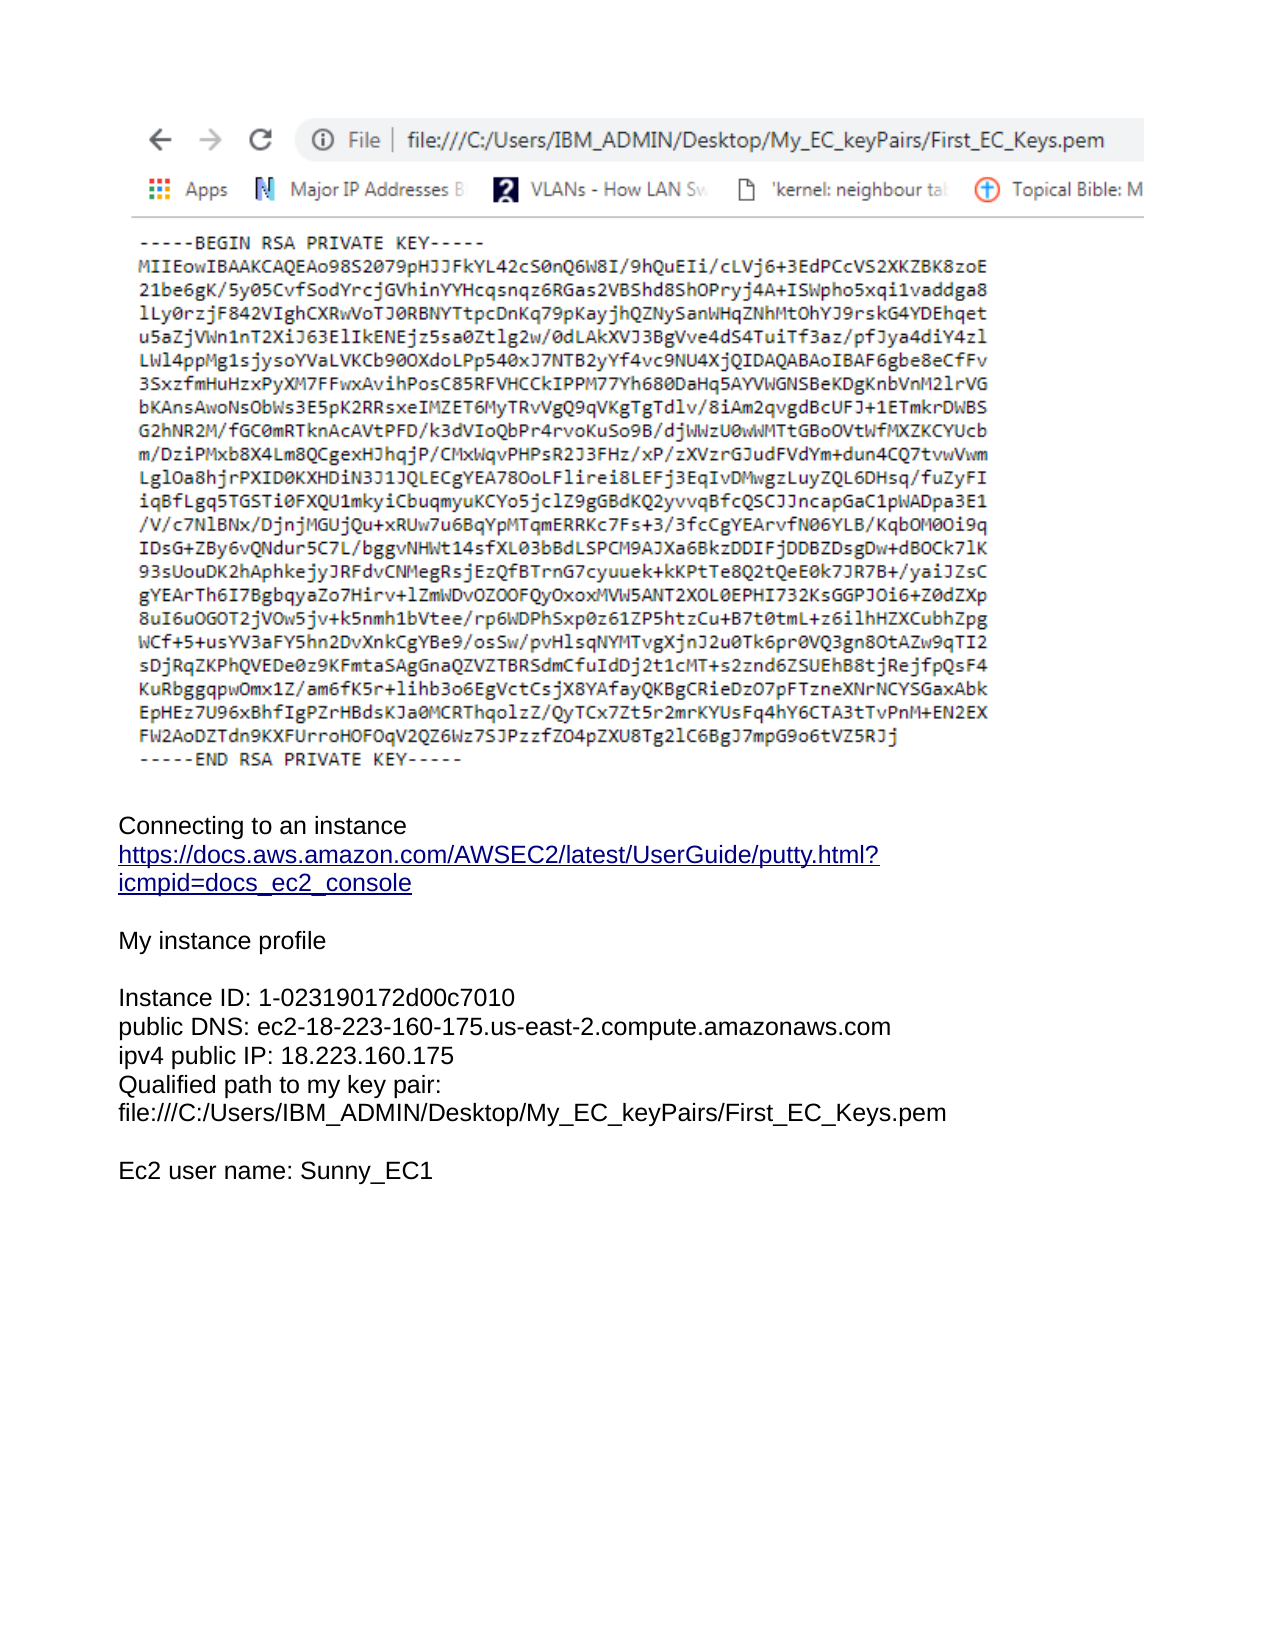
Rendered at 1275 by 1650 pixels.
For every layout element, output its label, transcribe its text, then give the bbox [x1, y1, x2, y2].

text My instance profile [118, 926, 1157, 955]
text Connecting to an instance [118, 811, 1157, 840]
picture [131, 118, 1144, 783]
text Qualified path to my key pair: file:///C:/Users/IBM_ADMIN/Desktop/My_EC_keyPairs/First_EC_Keys.pem [118, 1070, 1157, 1127]
text ipv4 public IP: 18.223.160.175 [118, 1041, 1157, 1070]
text Instance ID: 1-023190172d00c7010 [118, 983, 1157, 1012]
text Ec2 user name: Sunny_EC1 [118, 1156, 1157, 1185]
text https://docs.aws.amazon.com/AWSEC2/latest/UserGuide/putty.html?icmpid=docs_ec2_console [118, 840, 1157, 897]
text public DNS: ec2-18-223-160-175.us-east-2.compute.amazonaws.com [118, 1012, 1157, 1041]
